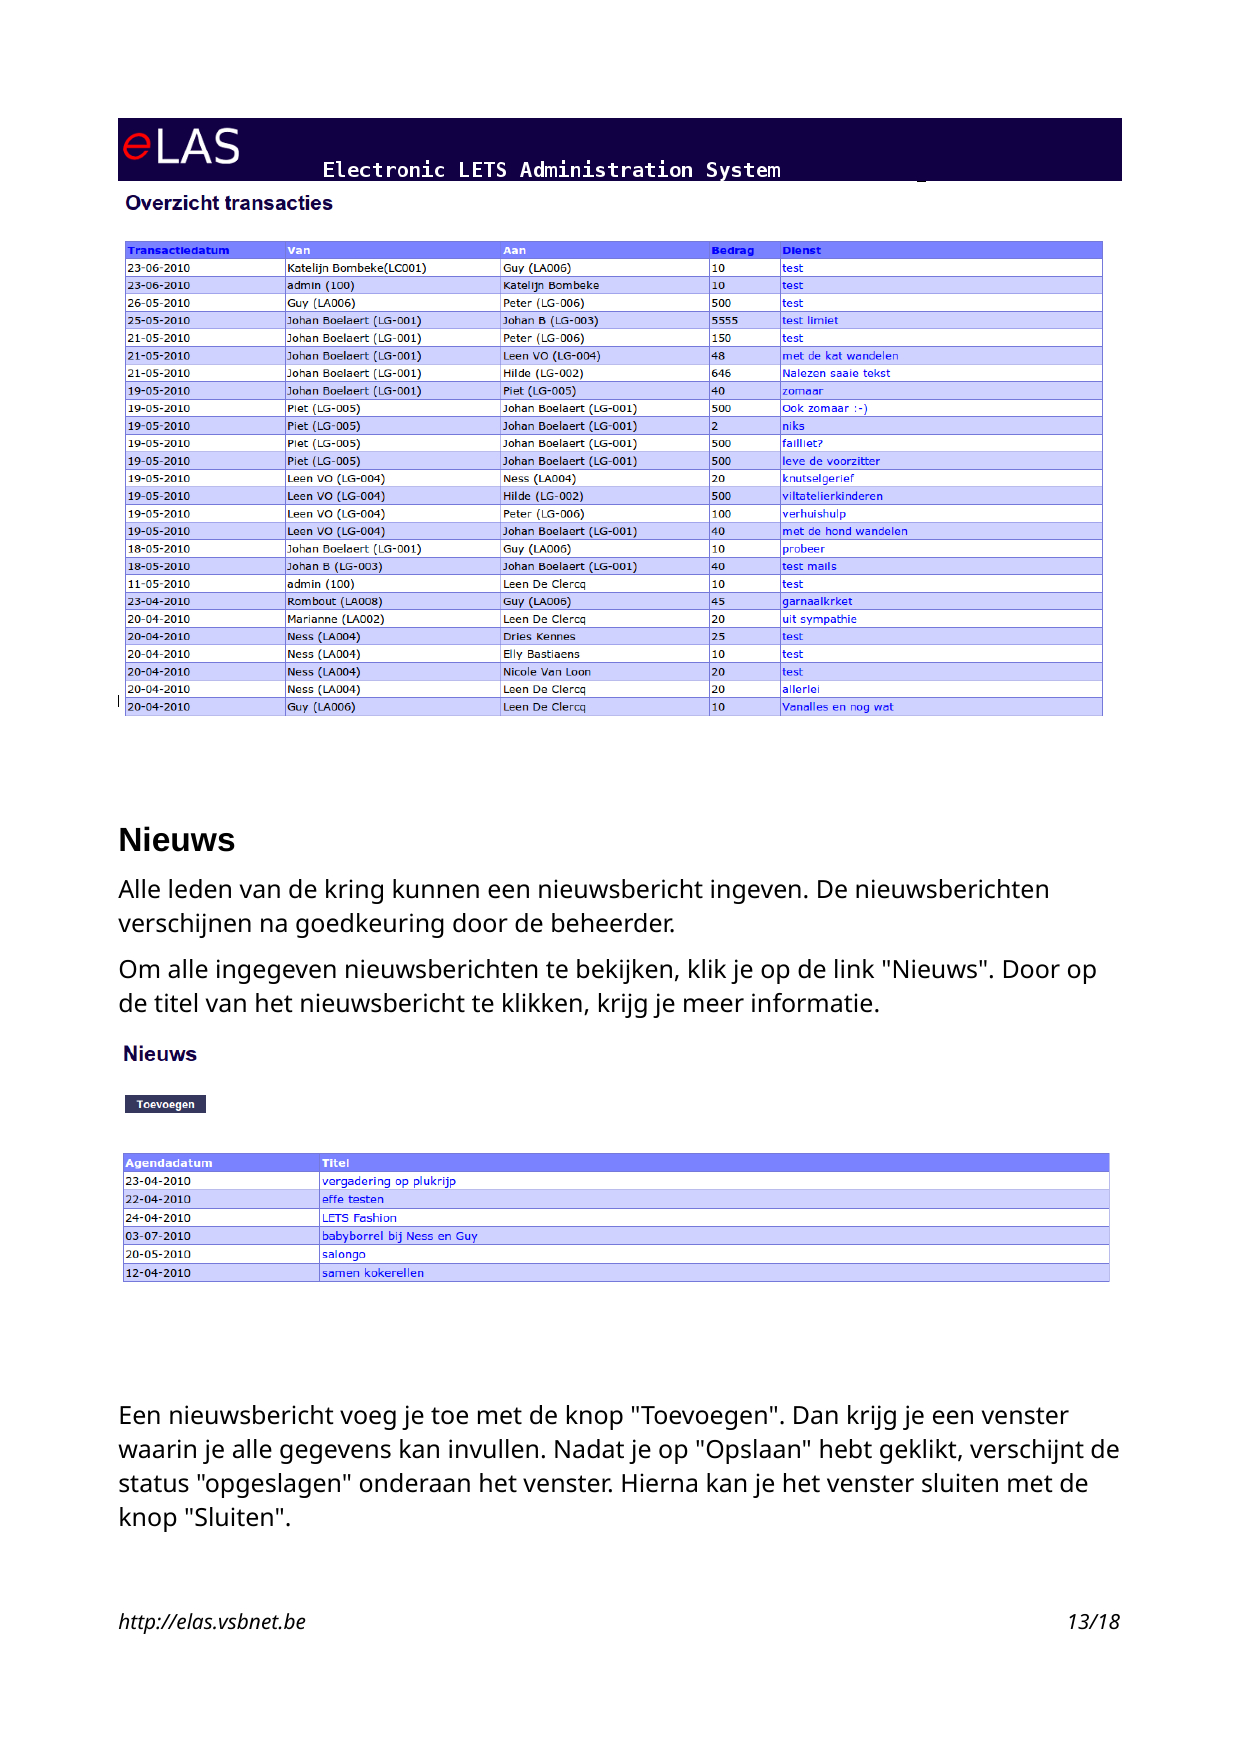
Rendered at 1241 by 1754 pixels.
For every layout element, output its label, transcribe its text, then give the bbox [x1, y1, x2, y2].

picture [118, 118, 1122, 716]
subtitle Nieuws [118, 820, 1122, 859]
text Een nieuwsbericht voeg je toe met de knop "Toevoegen". Dan krijg je een venster waarin je alle gegevens kan invullen. Nadat je op "Opslaan" hebt geklikt, verschijnt de status "opgeslagen" onderaan het venster. Hierna kan je het venster sluiten met de knop "Sluiten". [118, 1398, 1122, 1534]
text Om alle ingegeven nieuwsberichten te bekijken, klik je op de link "Nieuws". Door op de titel van het nieuwsbericht te klikken, krijg je meer informatie. [118, 952, 1122, 1020]
picture [118, 1032, 1122, 1312]
text Alle leden van de kring kunnen een nieuwsbericht ingeven. De nieuwsberichten verschijnen na goedkeuring door de beheerder. [118, 871, 1122, 939]
